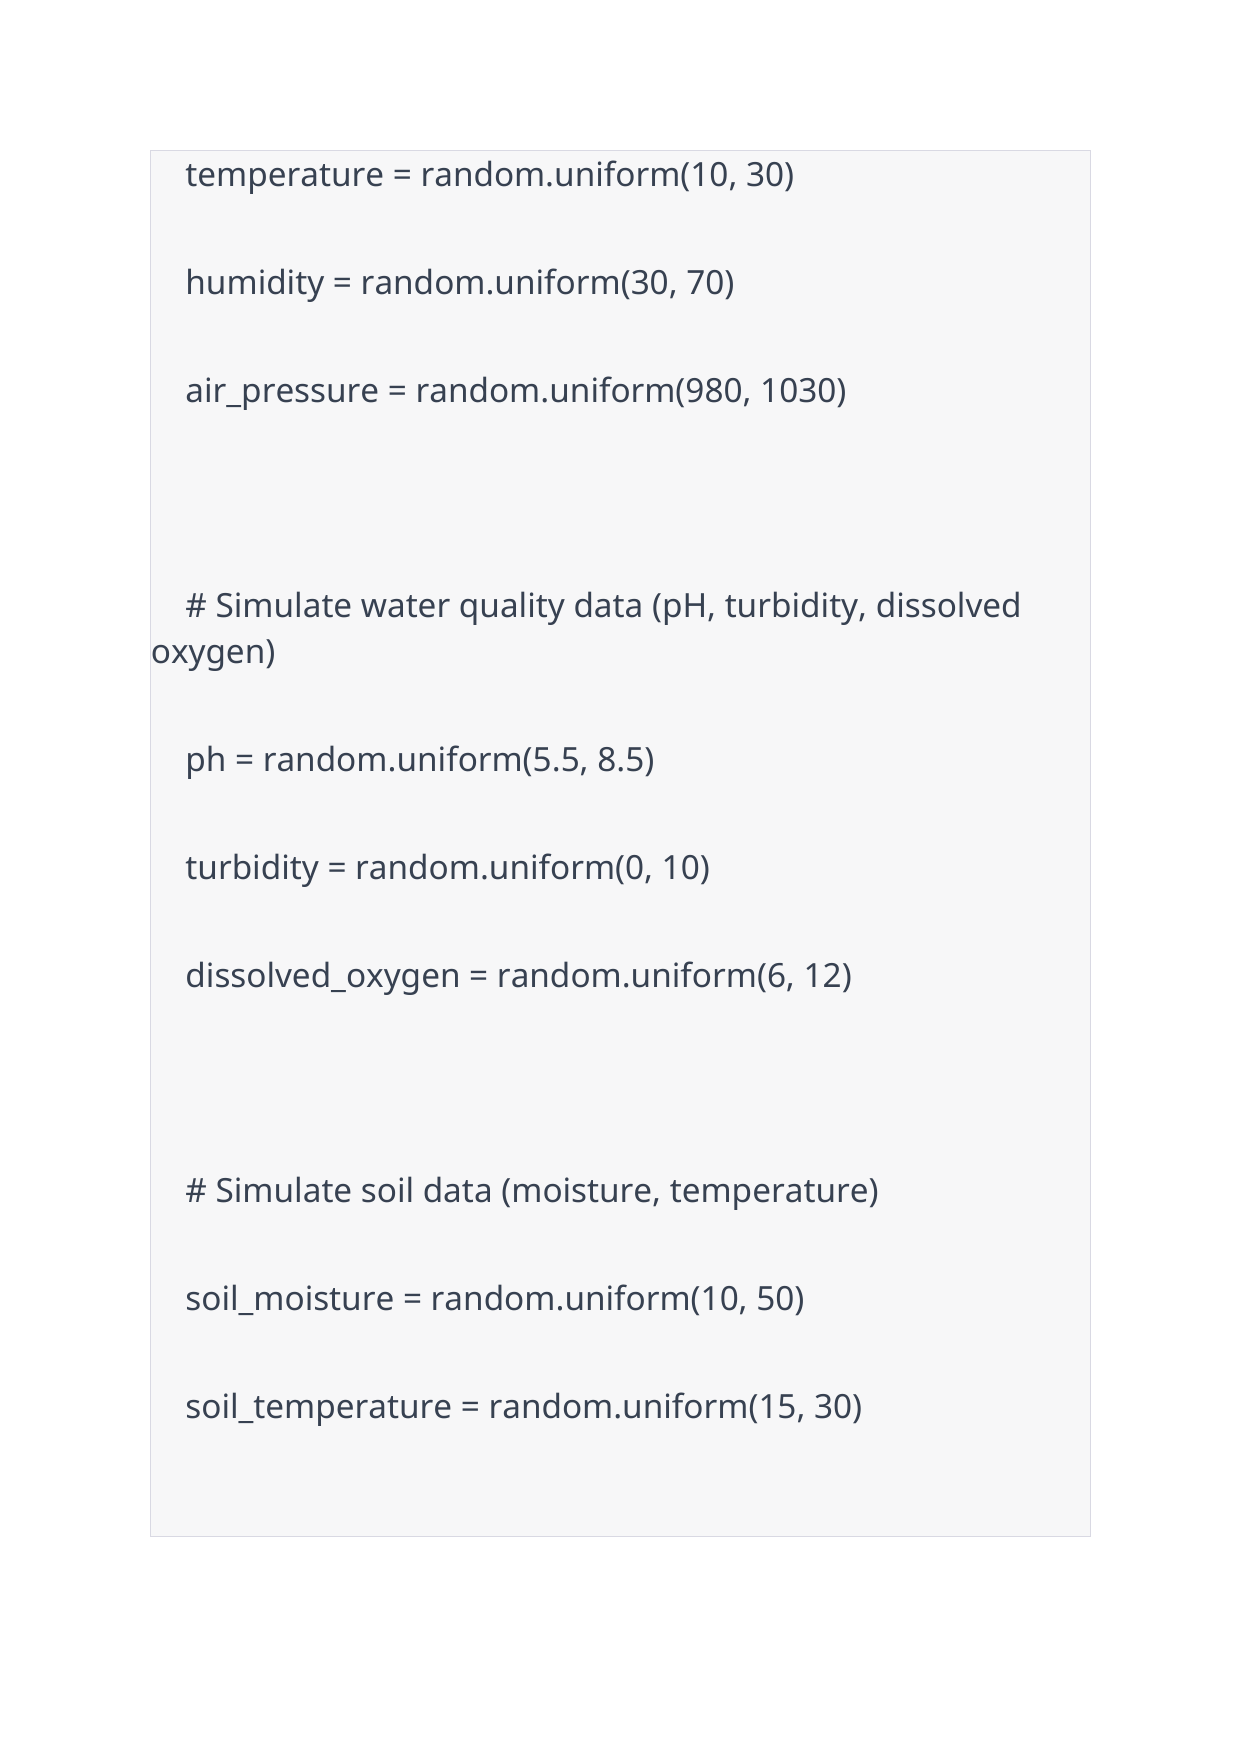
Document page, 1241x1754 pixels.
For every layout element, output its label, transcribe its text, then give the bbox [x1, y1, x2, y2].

text temperature = random.uniform(10, 30) [151, 151, 1090, 196]
text air_pressure = random.uniform(980, 1030) [151, 366, 1090, 412]
text dissolved_oxygen = random.uniform(6, 12) [151, 951, 1090, 997]
text soil_moisture = random.uniform(10, 50) [151, 1274, 1090, 1321]
text ph = random.uniform(5.5, 8.5) [151, 735, 1090, 781]
text # Simulate soil data (moisture, temperature) [151, 1167, 1090, 1213]
text # Simulate water quality data (pH, turbidity, dissolved oxygen) [151, 582, 1090, 673]
text humidity = random.uniform(30, 70) [151, 258, 1090, 304]
text soil_temperature = random.uniform(15, 30) [151, 1382, 1090, 1428]
text turbidity = random.uniform(0, 10) [151, 843, 1090, 889]
